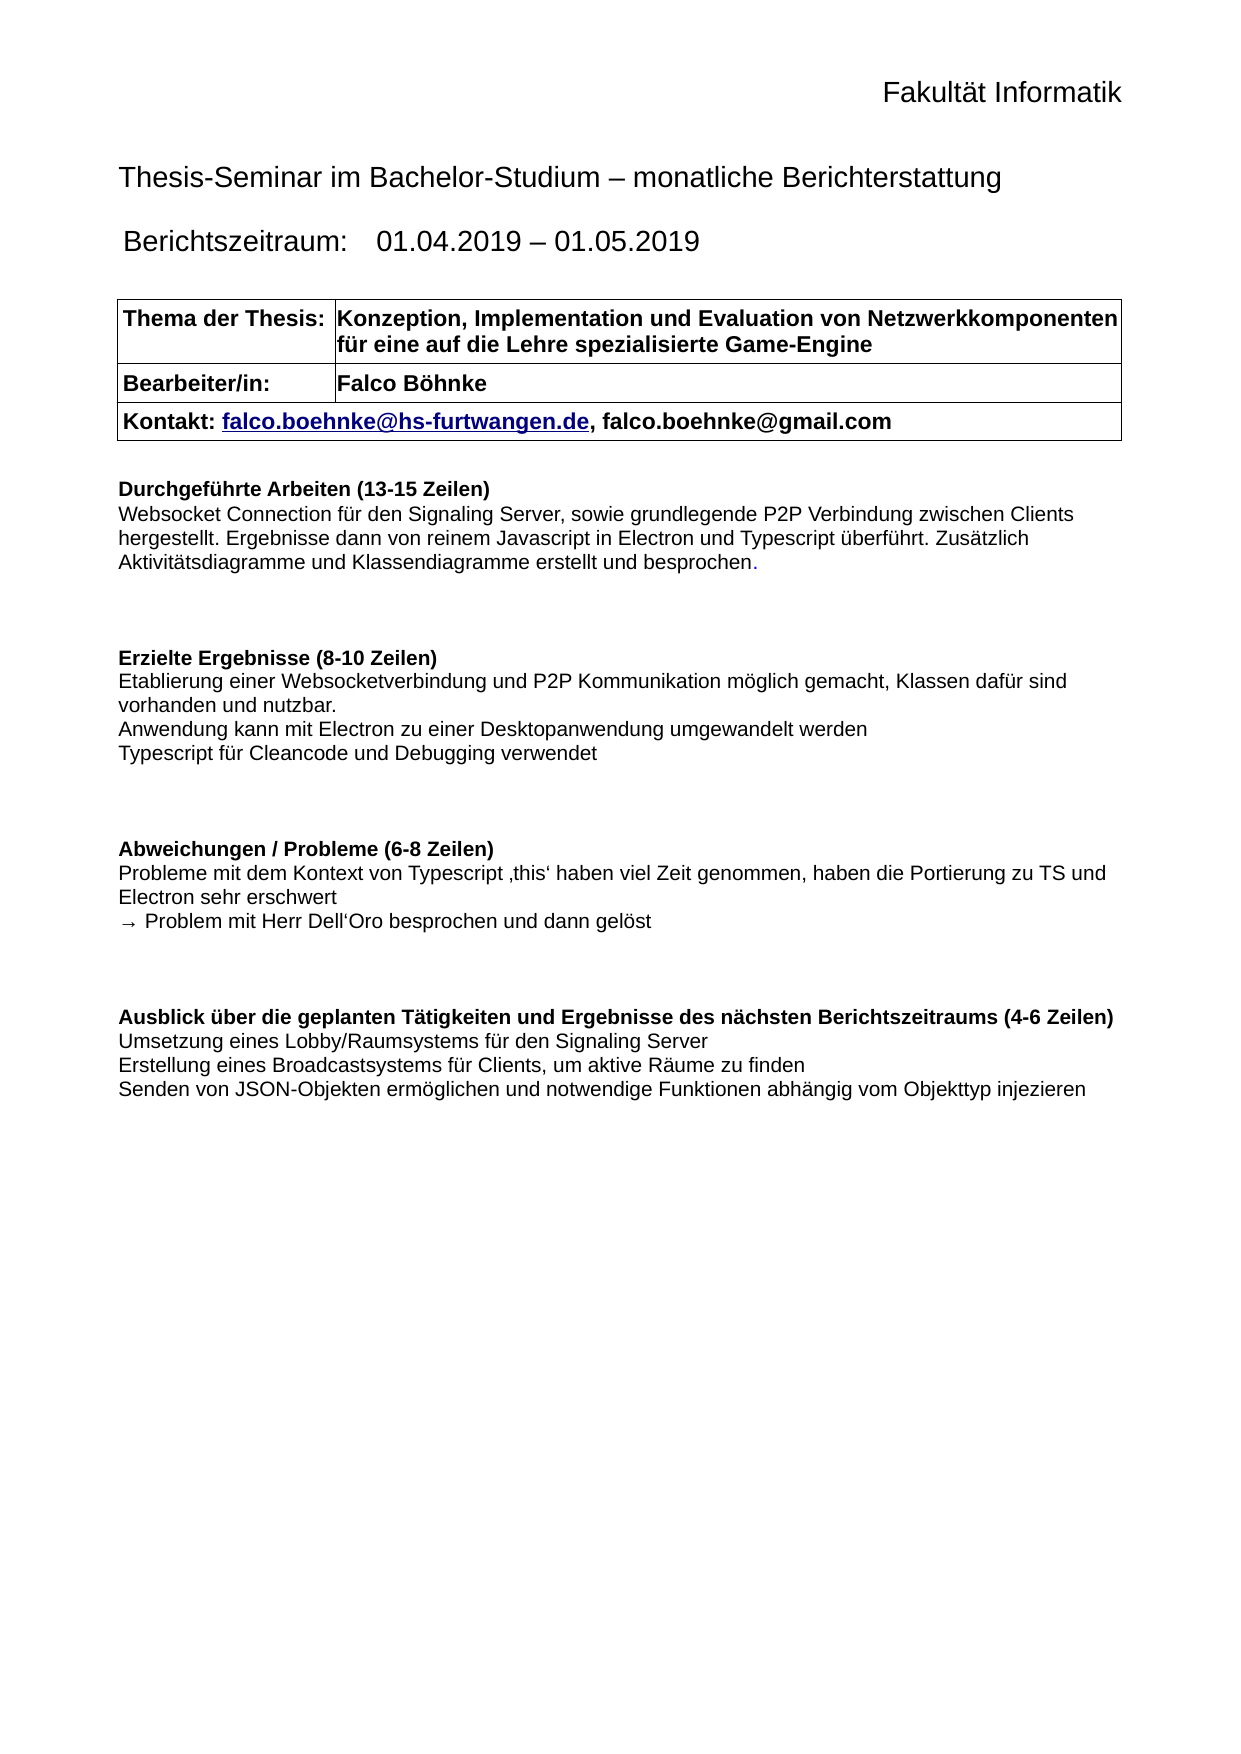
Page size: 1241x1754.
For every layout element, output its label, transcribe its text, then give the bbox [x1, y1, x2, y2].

text Umsetzung eines Lobby/Raumsystems für den Signaling Server [118, 1029, 1122, 1053]
text Typescript für Cleancode und Debugging verwendet [118, 741, 1122, 765]
text Durchgeführte Arbeiten (13-15 Zeilen) [118, 477, 1122, 501]
table_header Konzeption, Implementation und Evaluation von Netzwerkkomponenten für eine auf die Lehre spezialisierte Game-Engine [336, 300, 1121, 363]
text Websocket Connection für den Signaling Server, sowie grundlegende P2P Verbindung zwischen Clients hergestellt. Ergebnisse dann von reinem Javascript in Electron und Typescript überführt. Zusätzlich Aktivitätsdiagramme und Klassendiagramme erstellt und besprochen. [118, 502, 1122, 573]
table_cell Bearbeiter/in: [118, 364, 335, 402]
text Anwendung kann mit Electron zu einer Desktopanwendung umgewandelt werden [118, 717, 1122, 741]
table_header Kontakt: falco.boehnke@hs-furtwangen.de, falco.boehnke@gmail.com [118, 403, 1121, 440]
text Thesis-Seminar im Bachelor-Studium – monatliche Berichterstattung [118, 160, 1122, 194]
text Ausblick über die geplanten Tätigkeiten und Ergebnisse des nächsten Berichtszeitraums (4-6 Zeilen) [118, 1005, 1122, 1029]
text Abweichungen / Probleme (6-8 Zeilen) [118, 837, 1122, 861]
table_header Berichtszeitraum: [117, 219, 375, 264]
text Senden von JSON-Objekten ermöglichen und notwendige Funktionen abhängig vom Objekttyp injezieren [118, 1077, 1122, 1101]
text Erstellung eines Broadcastsystems für Clients, um aktive Räume zu finden [118, 1053, 1122, 1077]
table_header 01.04.2019 – 01.05.2019 [375, 219, 1121, 264]
table_header Thema der Thesis: [118, 300, 335, 363]
text Probleme mit dem Kontext von Typescript ‚this‘ haben viel Zeit genommen, haben die Portierung zu TS und Electron sehr erschwert [118, 861, 1122, 909]
text Erzielte Ergebnisse (8-10 Zeilen) [118, 645, 1122, 669]
text Etablierung einer Websocketverbindung und P2P Kommunikation möglich gemacht, Klassen dafür sind vorhanden und nutzbar. [118, 669, 1122, 717]
text → Problem mit Herr Dell‘Oro besprochen und dann gelöst [118, 909, 1122, 933]
table_cell Falco Böhnke [336, 364, 1121, 402]
